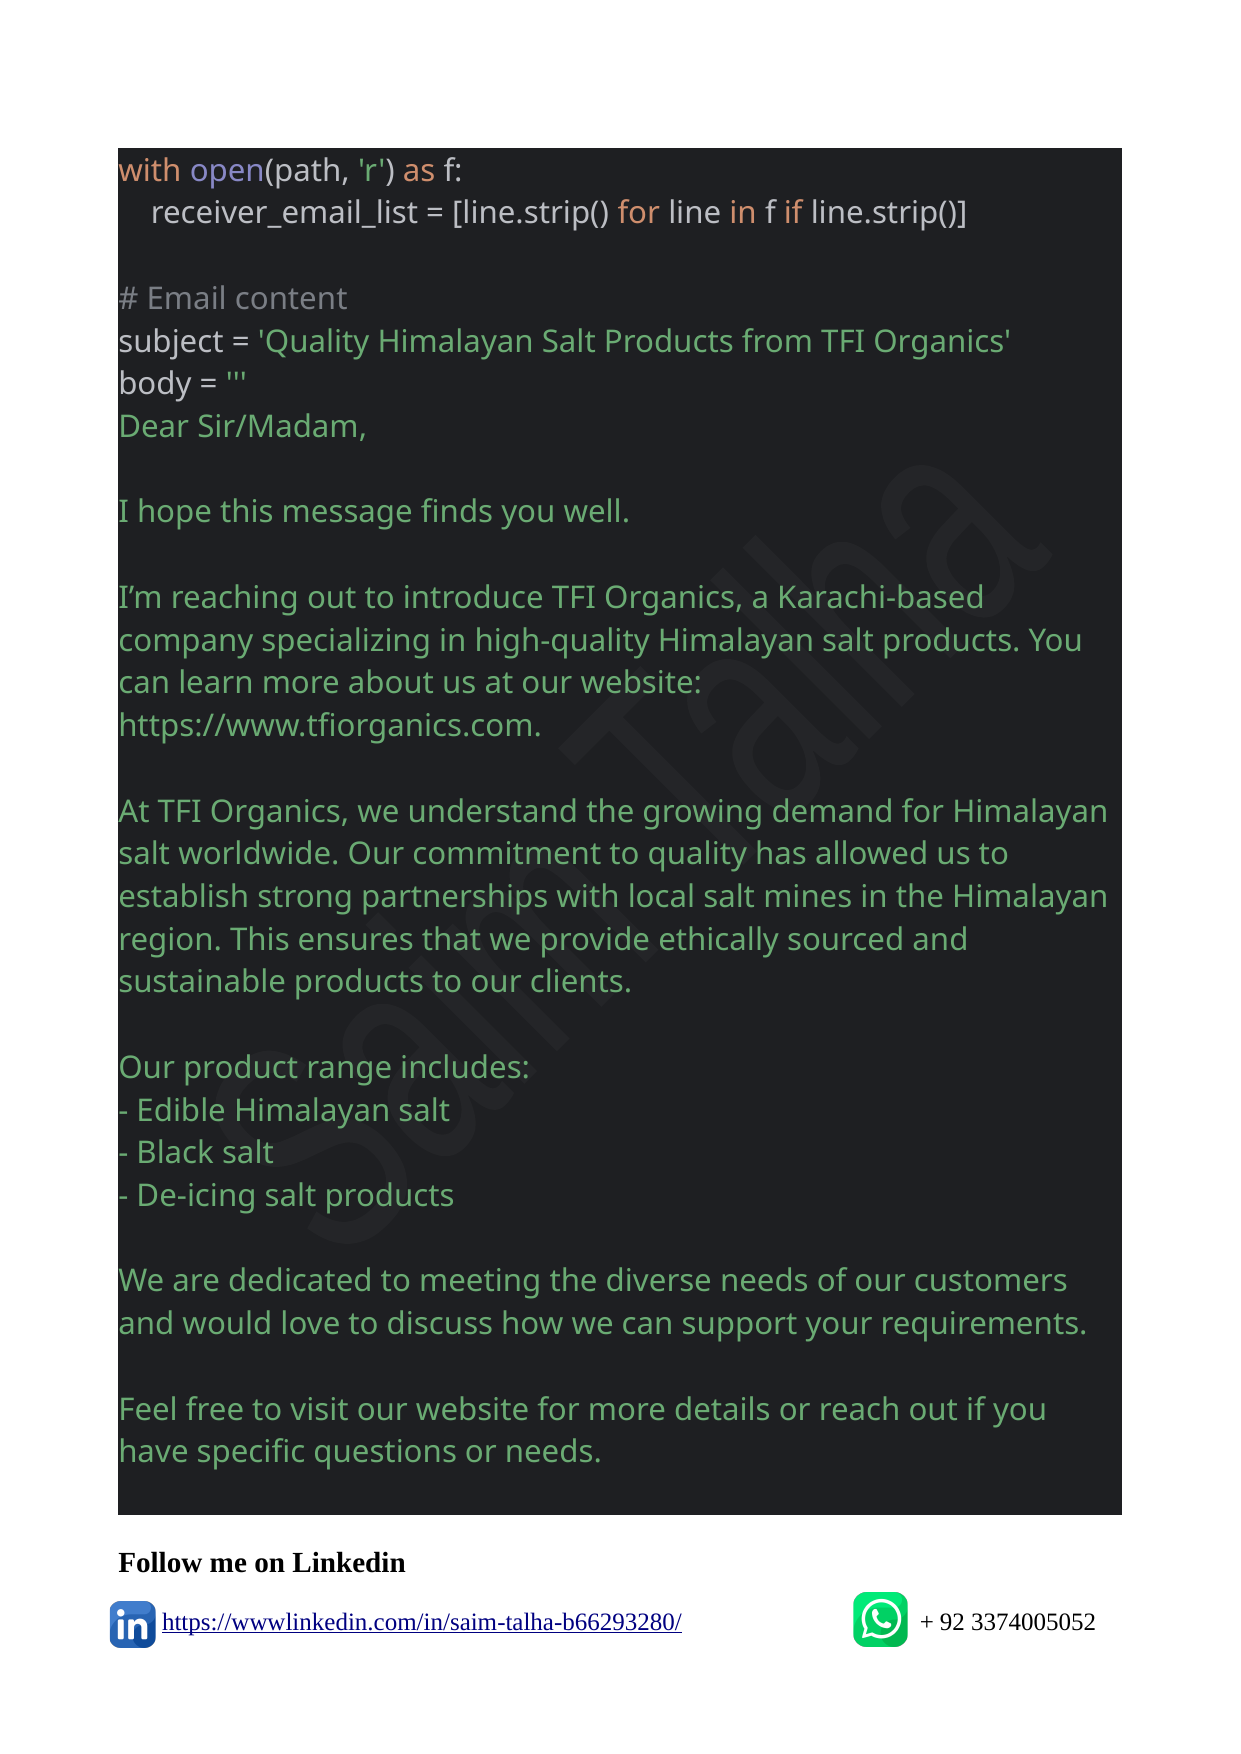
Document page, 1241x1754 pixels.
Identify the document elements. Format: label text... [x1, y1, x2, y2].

picture [109, 1601, 156, 1648]
text with open(path, 'r') as f: receiver_email_list = [line.strip() for line in f if line.strip()] # Email content subject = 'Quality Himalayan Salt Products from TFI Organics' body = ''' Dear Sir/Madam, I hope this message finds you well. I’m reaching out to introduce TFI Organics, a Karachi-based company specializing in high-quality Himalayan salt products. You can learn more about us at our website: https://www.tfiorganics.com. At TFI Organics, we understand the growing demand for Himalayan salt worldwide. Our commitment to quality has allowed us to establish strong partnerships with local salt mines in the Himalayan region. This ensures that we provide ethically sourced and sustainable products to our clients. Our product range includes: - Edible Himalayan salt - Black salt - De-icing salt products We are dedicated to meeting the diverse needs of our customers and would love to discuss how we can support your requirements. Feel free to visit our website for more details or reach out if you have specific questions or needs. [118, 148, 1122, 1515]
picture [853, 1592, 908, 1647]
